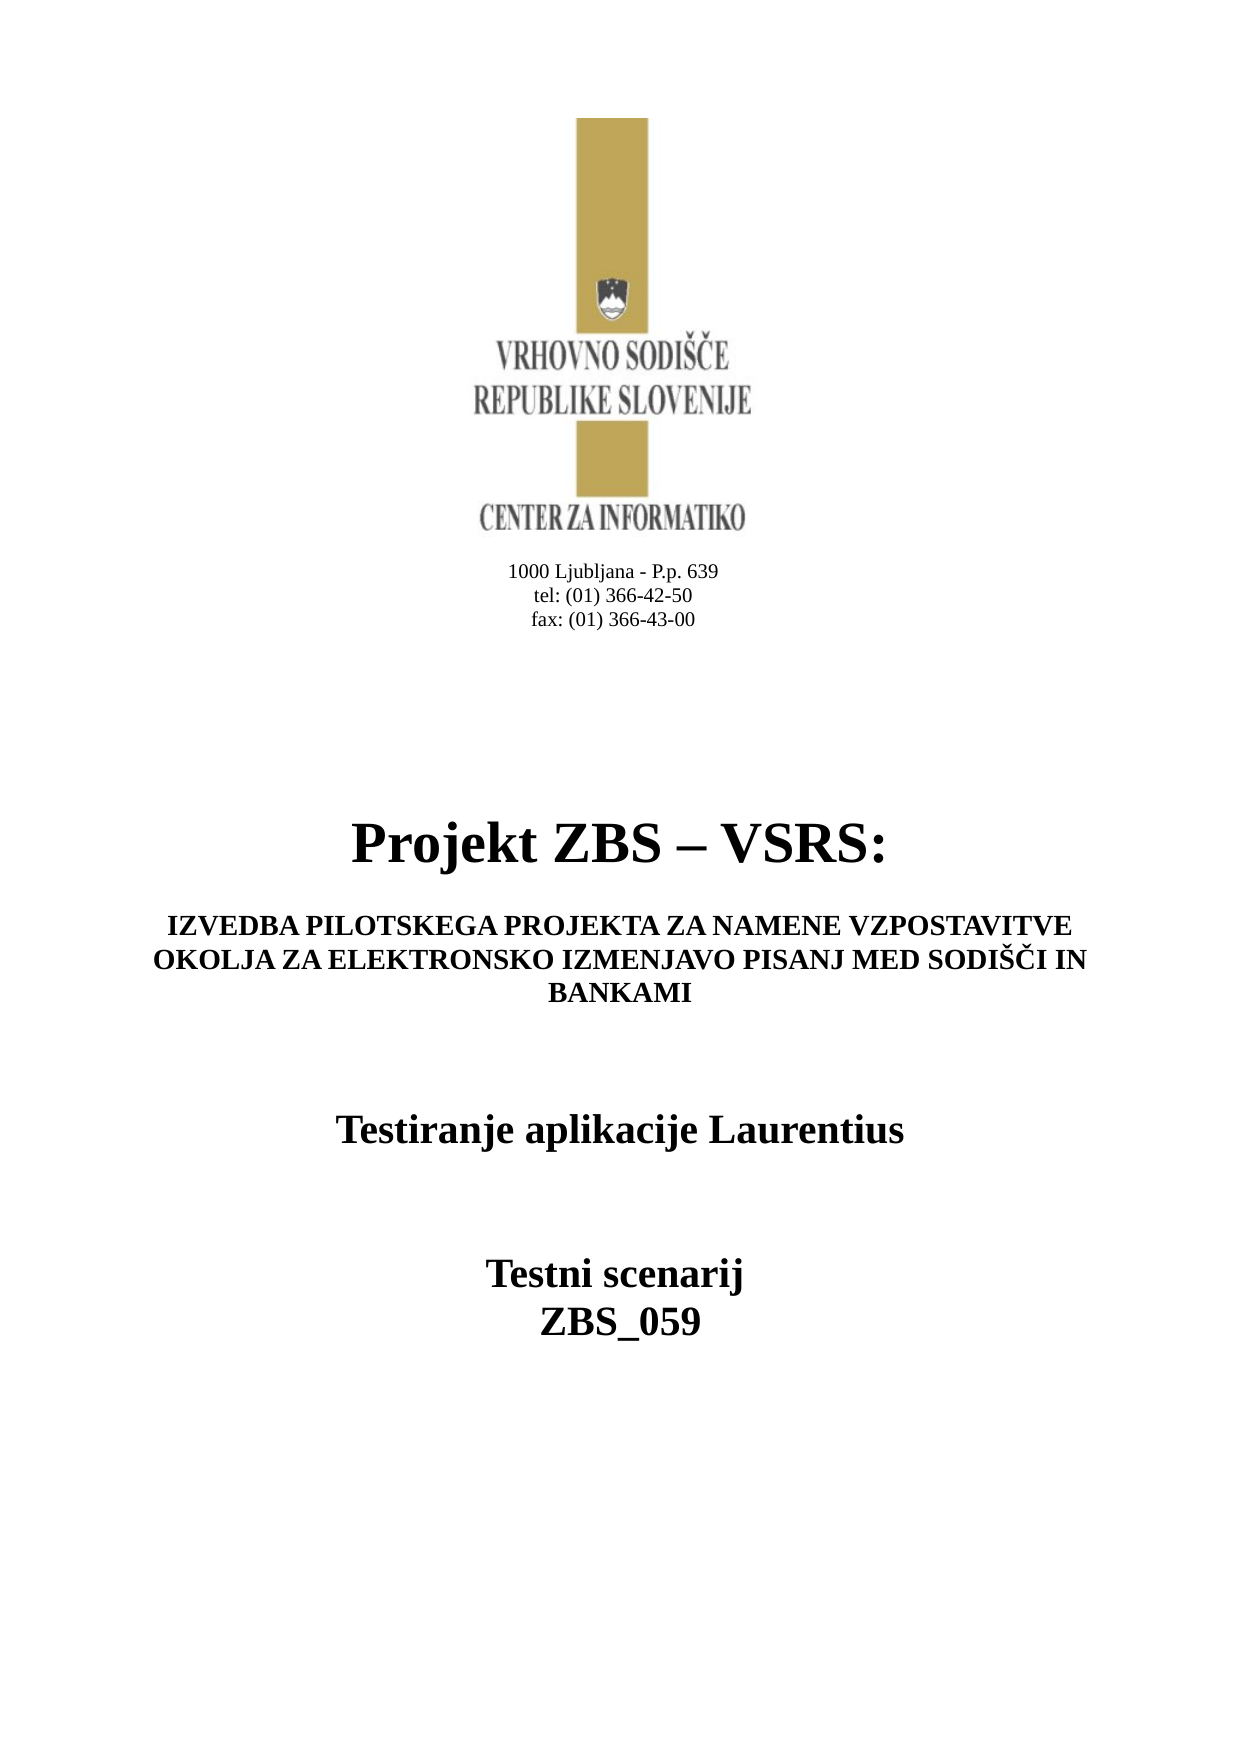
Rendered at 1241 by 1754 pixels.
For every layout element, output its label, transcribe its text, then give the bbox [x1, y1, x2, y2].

text Testiranje aplikacije Laurentius [118, 1105, 1122, 1153]
text tel: (01) 366-42-50 [378, 583, 847, 607]
text fax: (01) 366-43-00 [378, 607, 847, 631]
text Projekt ZBS – VSRS: [118, 808, 1122, 875]
picture [468, 118, 758, 537]
text IZVEDBA PILOTSKEGA PROJEKTA ZA NAMENE VZPOSTAVITVE OKOLJA ZA ELEKTRONSKO IZMENJAVO PISANJ MED SODIŠČI IN BANKAMI [118, 908, 1122, 1009]
text Testni scenarij [118, 1248, 1122, 1296]
text ZBS_059 [118, 1296, 1122, 1344]
text 1000 Ljubljana - P.p. 639 [378, 558, 847, 583]
